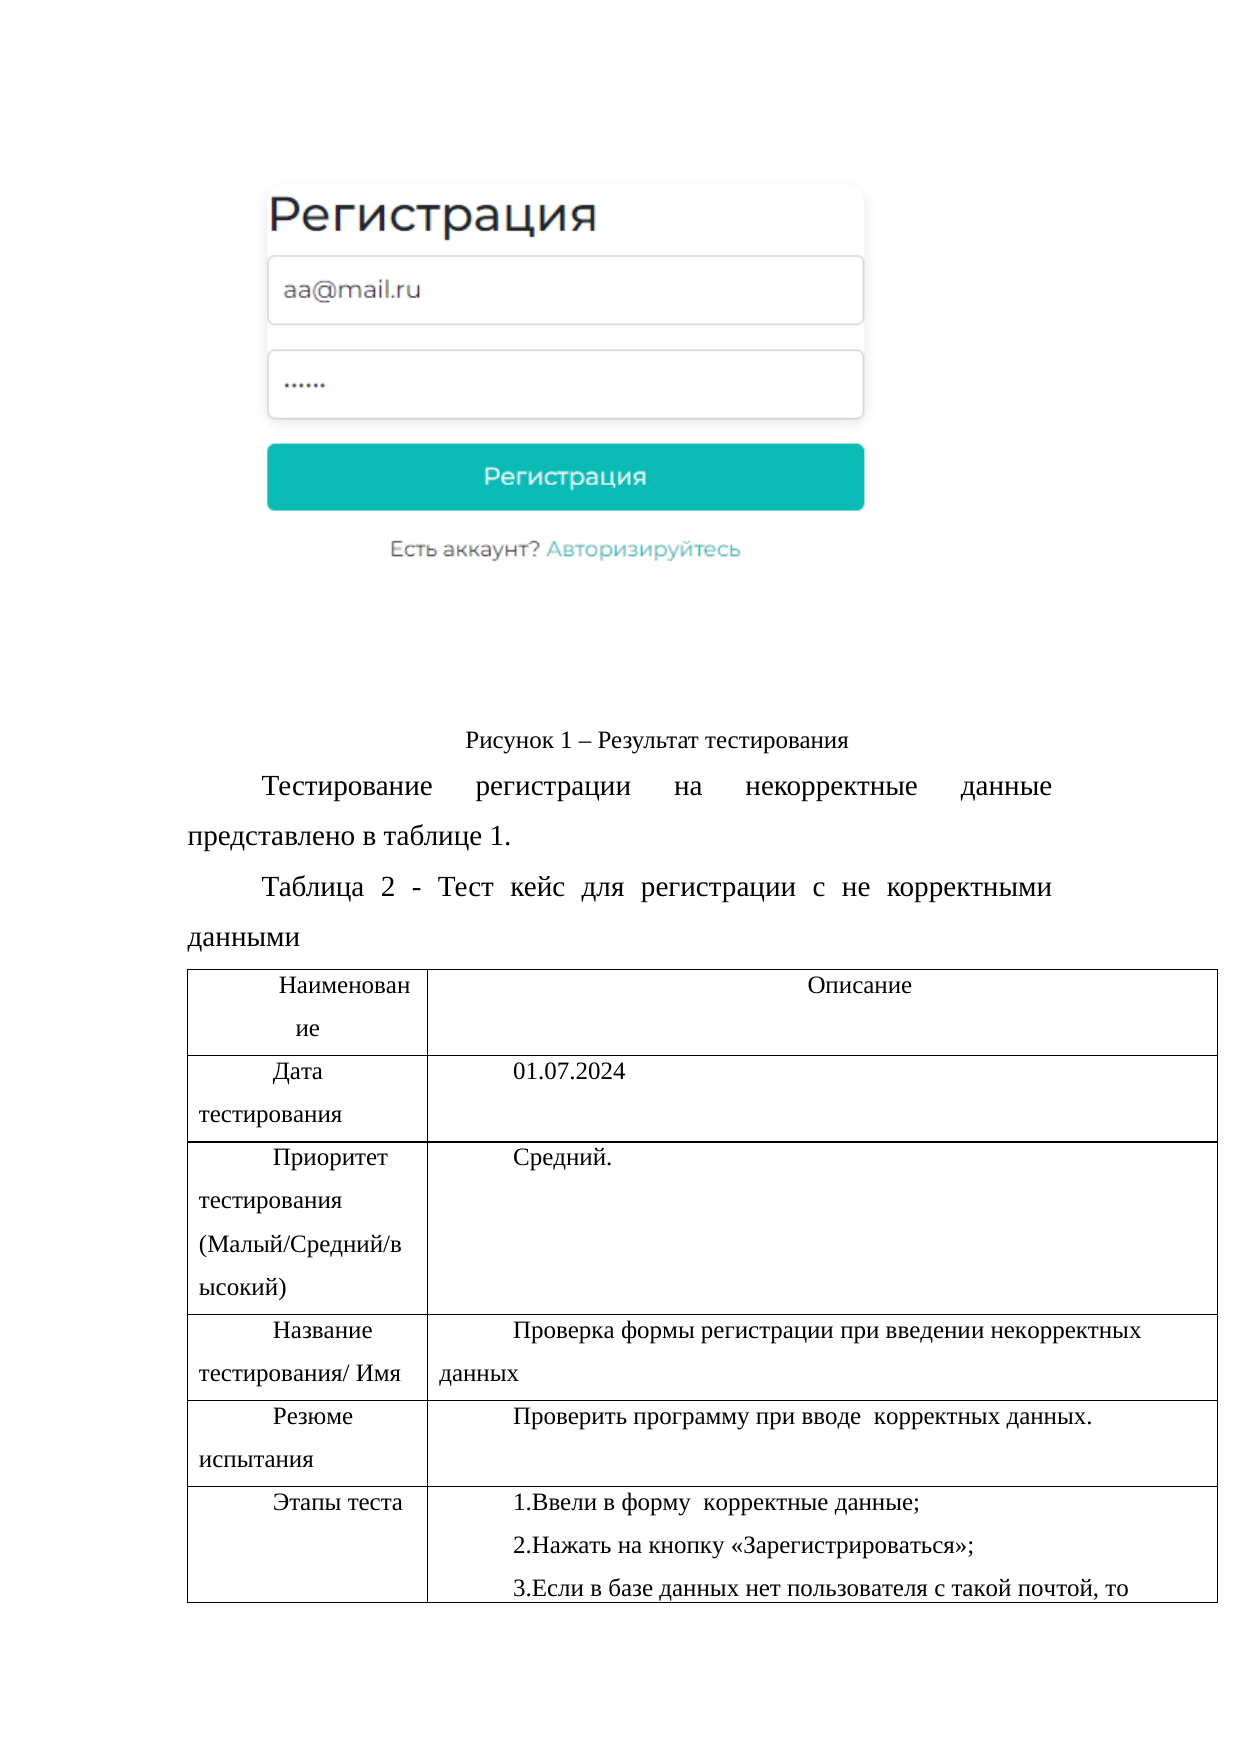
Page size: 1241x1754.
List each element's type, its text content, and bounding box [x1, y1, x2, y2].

table_cell Дата тестирования [188, 1056, 427, 1141]
table_cell Резюме испытания [188, 1401, 427, 1486]
text Таблица 2 - Тест кейс для регистрации с не корректными данными [187, 869, 1053, 953]
table_header Наименование [188, 970, 427, 1055]
text Тестирование регистрации на некорректные данные представлено в таблице 1. [187, 768, 1053, 852]
table_cell Средний. [428, 1143, 1217, 1314]
table_cell Приоритет тестирования (Малый/Средний/высокий) [188, 1143, 427, 1314]
table_cell Проверить программу при вводе корректных данных. [428, 1401, 1217, 1486]
text Рисунок 1 – Результат тестирования [187, 725, 1053, 754]
table_cell Этапы теста [188, 1487, 427, 1602]
table_header Описание [428, 970, 1217, 1055]
table_cell 01.07.2024 [428, 1056, 1217, 1141]
table_cell Проверка формы регистрации при введении некорректных данных [428, 1315, 1217, 1400]
table_cell 1.Ввели в форму корректные данные; 2.Нажать на кнопку «Зарегистрироваться»; 3.Если в базе данных нет пользователя с такой почтой, то [428, 1487, 1217, 1602]
table_cell Название тестирования/ Имя [188, 1315, 427, 1400]
picture [187, 150, 1053, 669]
